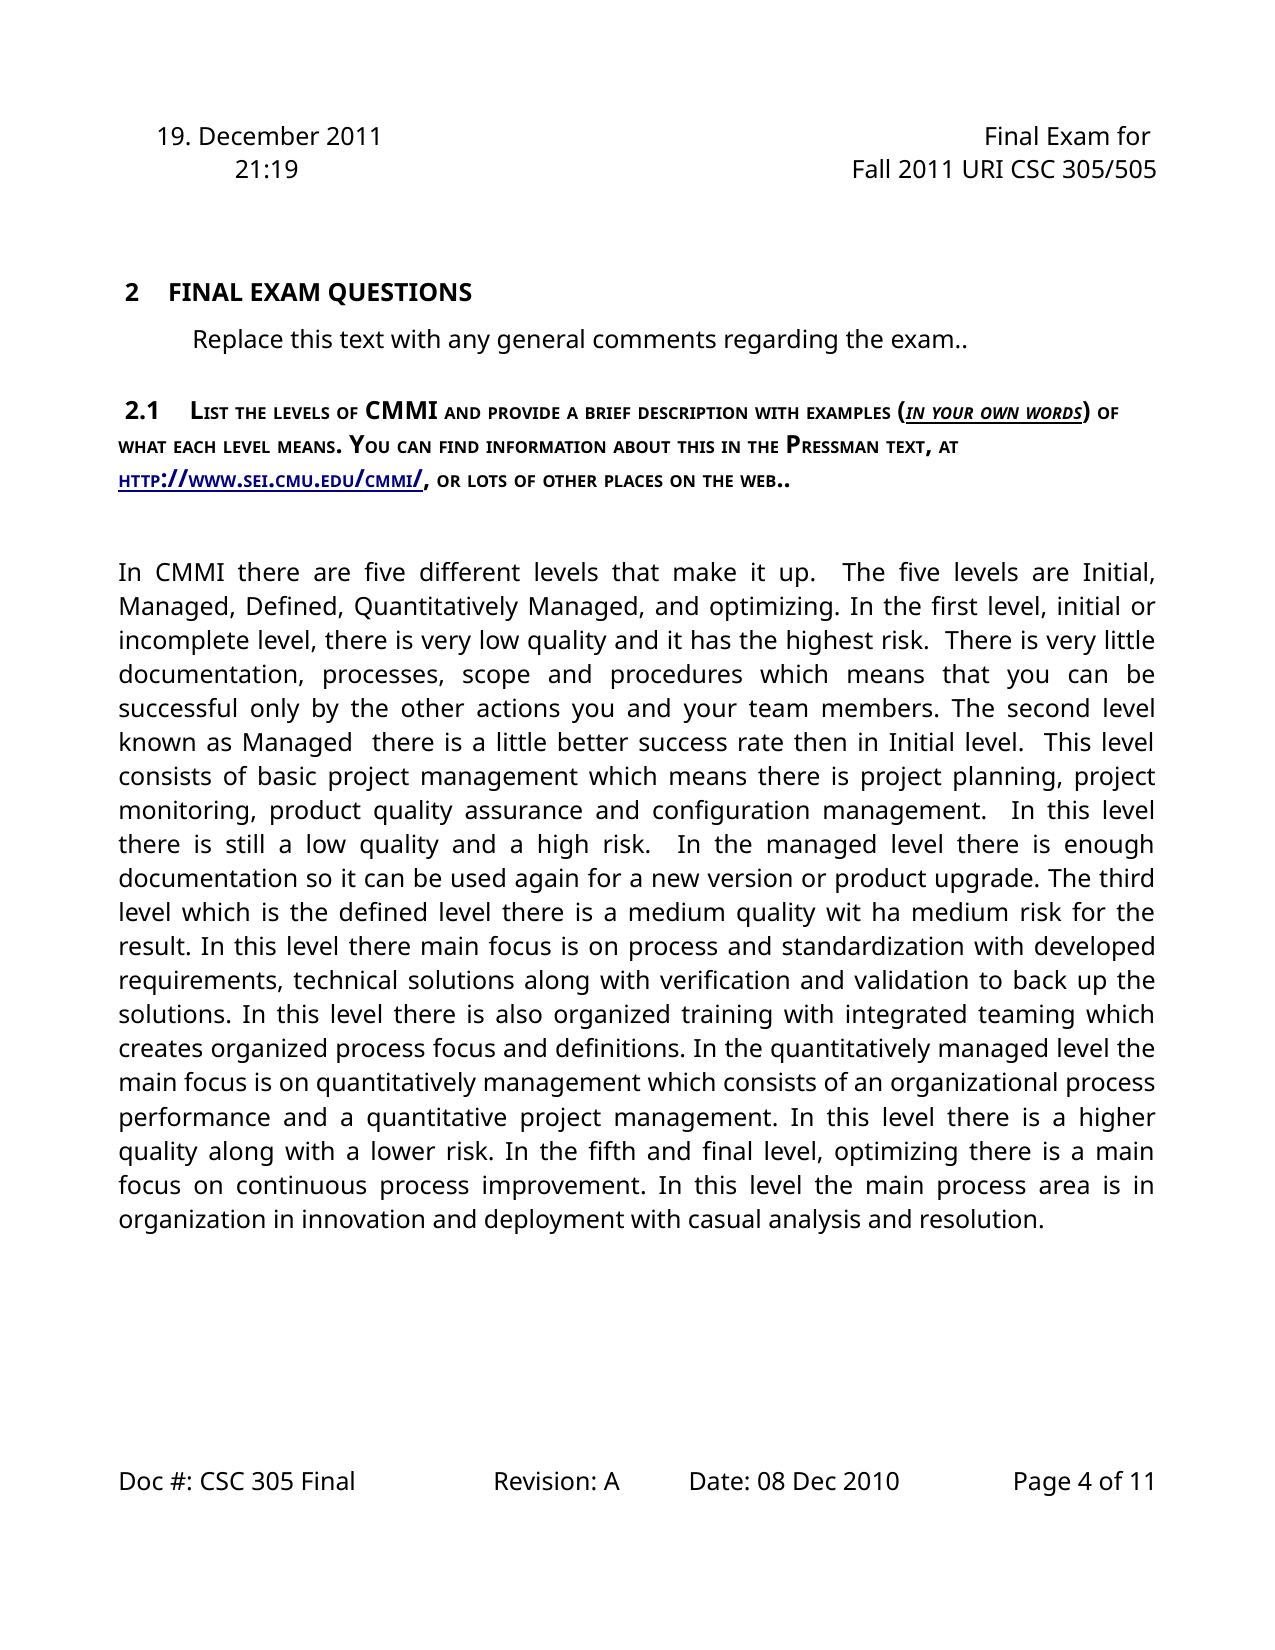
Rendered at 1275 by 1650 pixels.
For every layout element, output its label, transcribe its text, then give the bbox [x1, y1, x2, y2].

text Replace this text with any general comments regarding the exam.. [118, 321, 1157, 355]
text In CMMI there are five different levels that make it up. The five levels are Initial, Managed, Defined, Quantitatively Managed, and optimizing. In the first level, initial or incomplete level, there is very low quality and it has the highest risk. There is very little documentation, processes, scope and procedures which means that you can be successful only by the other actions you and your team members. The second level known as Managed there is a little better success rate then in Initial level. This level consists of basic project management which means there is project planning, project monitoring, product quality assurance and configuration management. In this level there is still a low quality and a high risk. In the managed level there is enough documentation so it can be used again for a new version or product upgrade. The third level which is the defined level there is a medium quality wit ha medium risk for the result. In this level there main focus is on process and standardization with developed requirements, technical solutions along with verification and validation to back up the solutions. In this level there is also organized training with integrated teaming which creates organized process focus and definitions. In the quantitatively managed level the main focus is on quantitatively management which consists of an organizational process performance and a quantitative project management. In this level there is a higher quality along with a lower risk. In the fifth and final level, optimizing there is a main focus on continuous process improvement. In this level the main process area is in organization in innovation and deployment with casual analysis and resolution. [118, 554, 1157, 1235]
subtitle List the levels of CMMI and provide a brief description with examples (in your own words) of what each level means. You can find information about this in the Pressman text, at http://www.sei.cmu.edu/cmmi/, or lots of other places on the web.. [118, 393, 1157, 495]
subtitle Final Exam Questions [118, 275, 1157, 309]
